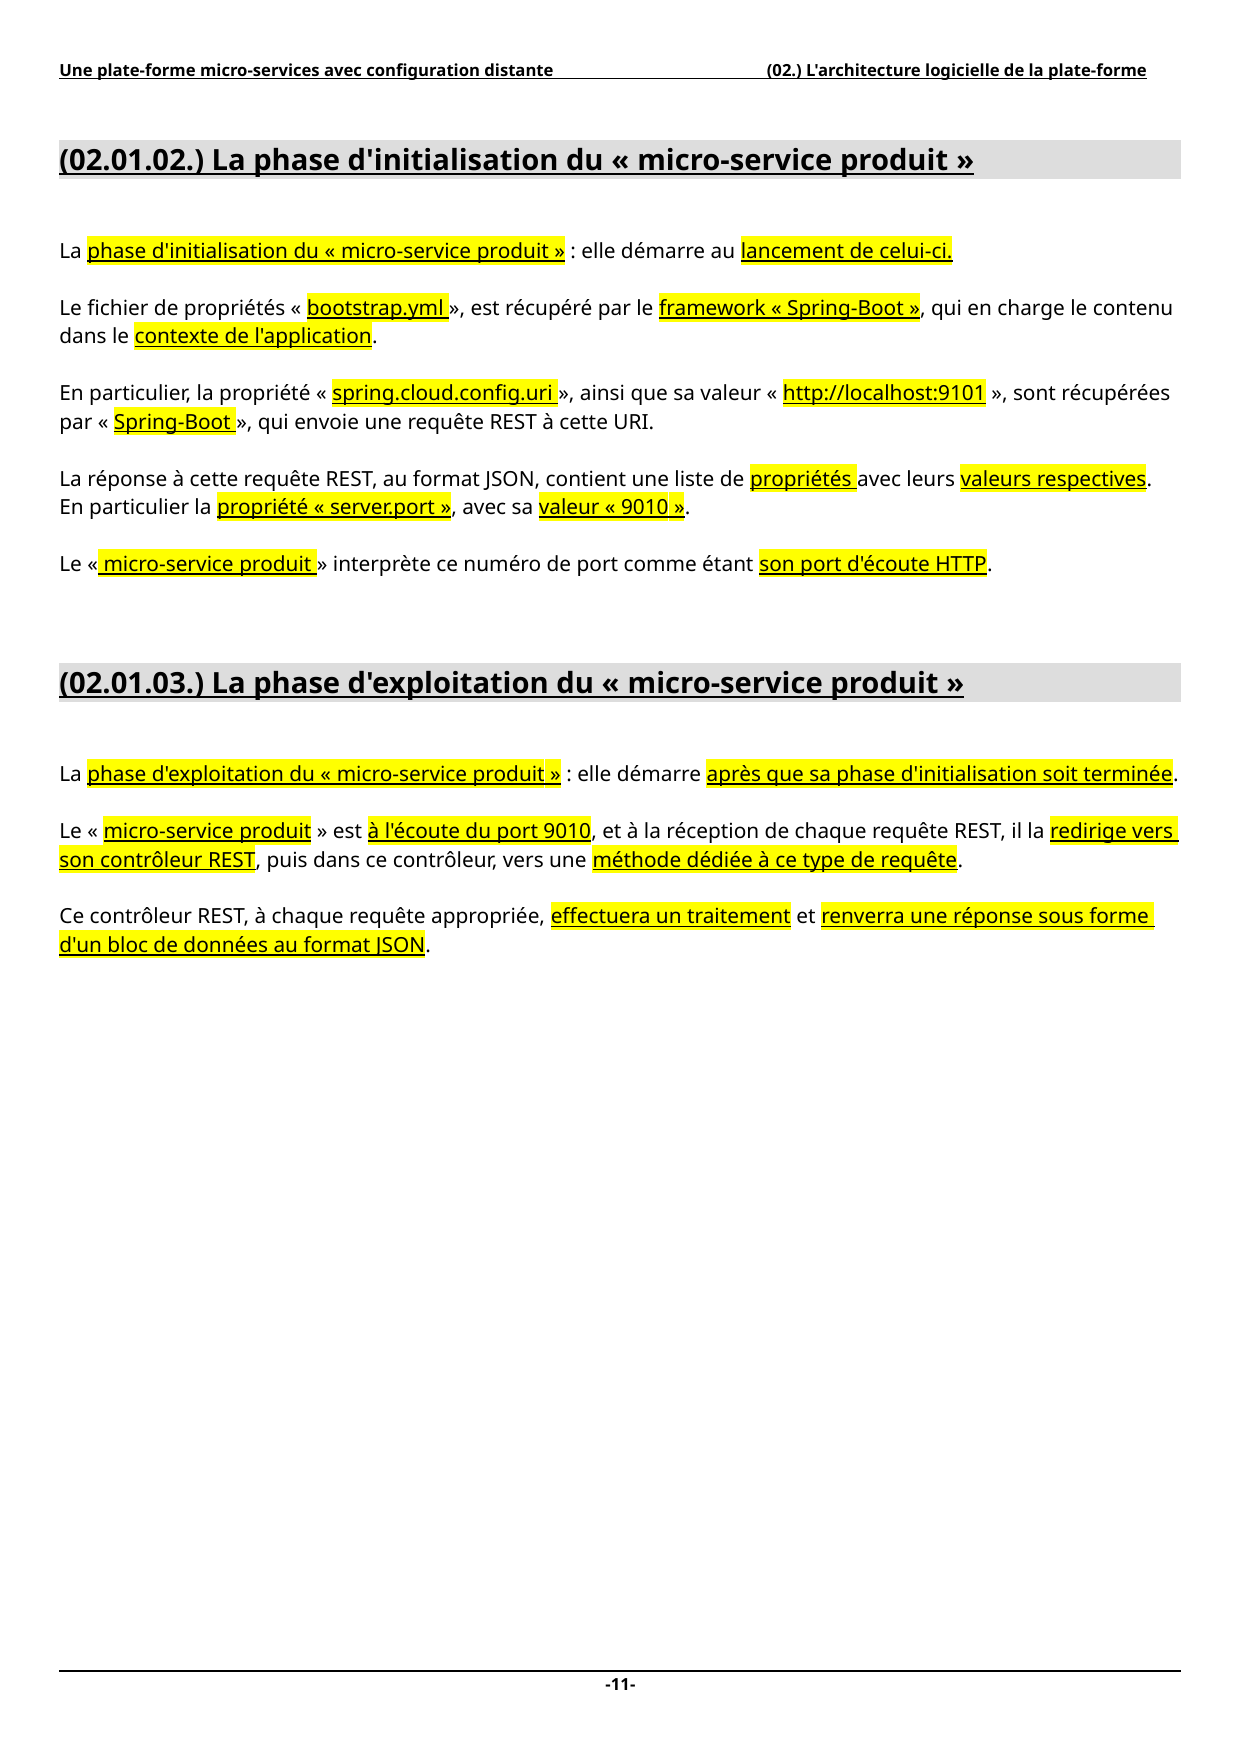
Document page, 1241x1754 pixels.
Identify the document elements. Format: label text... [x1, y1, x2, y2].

text (02.01.03.) La phase d'exploitation du « micro-service produit » [59, 663, 1181, 702]
text La phase d'initialisation du « micro-service produit » : elle démarre au lancement de celui-ci. [59, 236, 1181, 265]
text Le « micro-service produit » interprète ce numéro de port comme étant son port d'écoute HTTP. [59, 549, 1181, 577]
text Le fichier de propriétés « bootstrap.yml », est récupéré par le framework « Spring-Boot », qui en charge le contenu dans le contexte de l'application. [59, 293, 1181, 350]
text En particulier, la propriété « spring.cloud.config.uri », ainsi que sa valeur « http://localhost:9101 », sont récupérées par « Spring-Boot », qui envoie une requête REST à cette URI. [59, 378, 1181, 435]
text En particulier la propriété « server.port », avec sa valeur « 9010 ». [59, 492, 1181, 521]
text La réponse à cette requête REST, au format JSON, contient une liste de propriétés avec leurs valeurs respectives. [59, 464, 1181, 492]
text (02.01.02.) La phase d'initialisation du « micro-service produit » [59, 140, 1181, 179]
text Ce contrôleur REST, à chaque requête appropriée, effectuera un traitement et renverra une réponse sous forme d'un bloc de données au format JSON. [59, 902, 1181, 958]
text La phase d'exploitation du « micro-service produit » : elle démarre après que sa phase d'initialisation soit terminée. [59, 759, 1181, 788]
text Le « micro-service produit » est à l'écoute du port 9010, et à la réception de chaque requête REST, il la redirige vers son contrôleur REST, puis dans ce contrôleur, vers une méthode dédiée à ce type de requête. [59, 816, 1181, 873]
